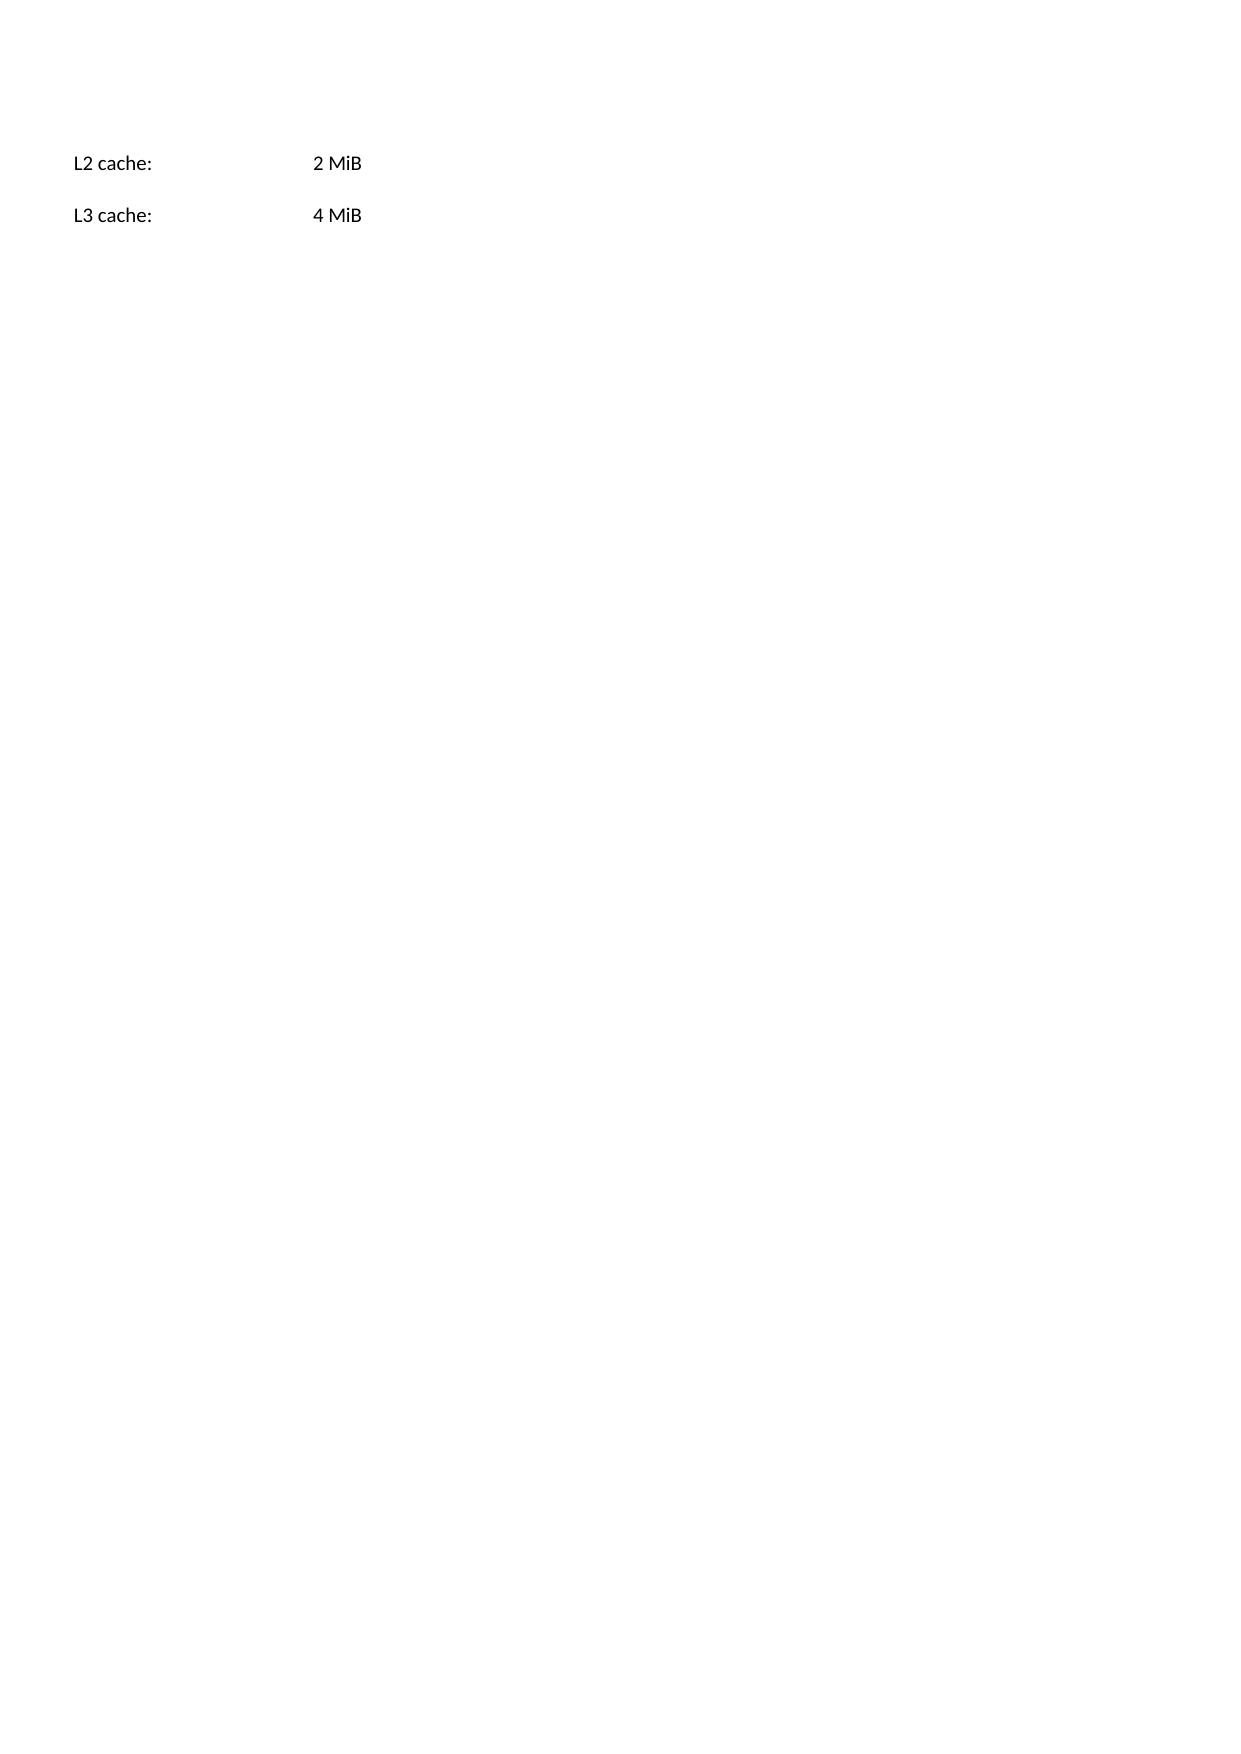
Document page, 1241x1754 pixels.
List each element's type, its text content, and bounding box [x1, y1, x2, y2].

text L2 cache: 2 MiB [74, 150, 1053, 175]
text L3 cache: 4 MiB [74, 202, 1053, 228]
